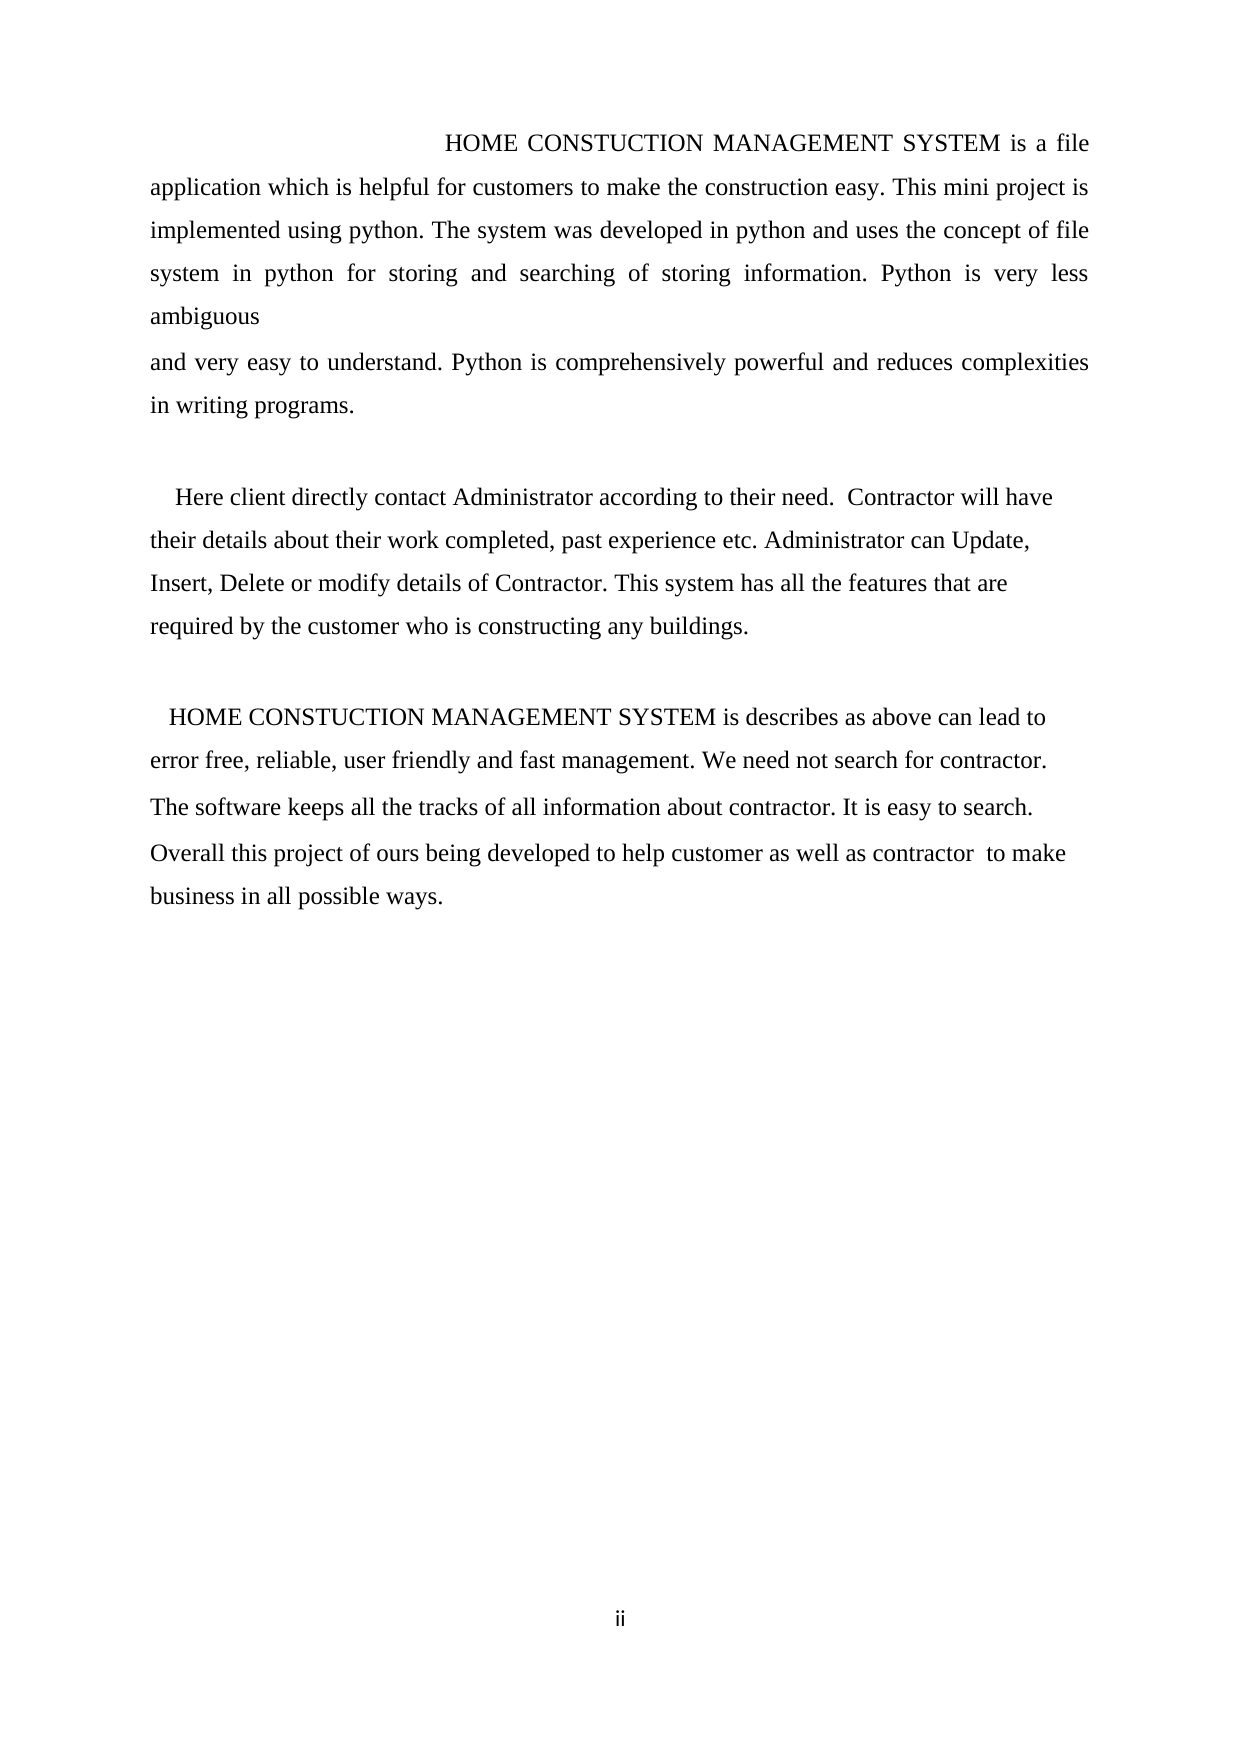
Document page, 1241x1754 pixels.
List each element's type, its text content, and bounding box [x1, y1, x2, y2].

text HOME CONSTUCTION MANAGEMENT SYSTEM is describes as above can lead to error free, reliable, user friendly and fast management. We need not search for contractor. [150, 702, 1090, 774]
text Overall this project of ours being developed to help customer as well as contractor to make business in all possible ways. [150, 838, 1090, 910]
text HOME CONSTUCTION MANAGEMENT SYSTEM is a file application which is helpful for customers to make the construction easy. This mini project is implemented using python. The system was developed in python and uses the concept of file system in python for storing and searching of storing information. Python is very less ambiguous [150, 128, 1090, 330]
text The software keeps all the tracks of all information about contractor. It is easy to search. [150, 792, 1090, 821]
text Here client directly contact Administrator according to their need. Contractor will have their details about their work completed, past experience etc. Administrator can Update, Insert, Delete or modify details of Contractor. This system has all the features that are required by the customer who is constructing any buildings. [150, 482, 1090, 640]
text and very easy to understand. Python is comprehensively powerful and reduces complexities in writing programs. [150, 347, 1090, 419]
